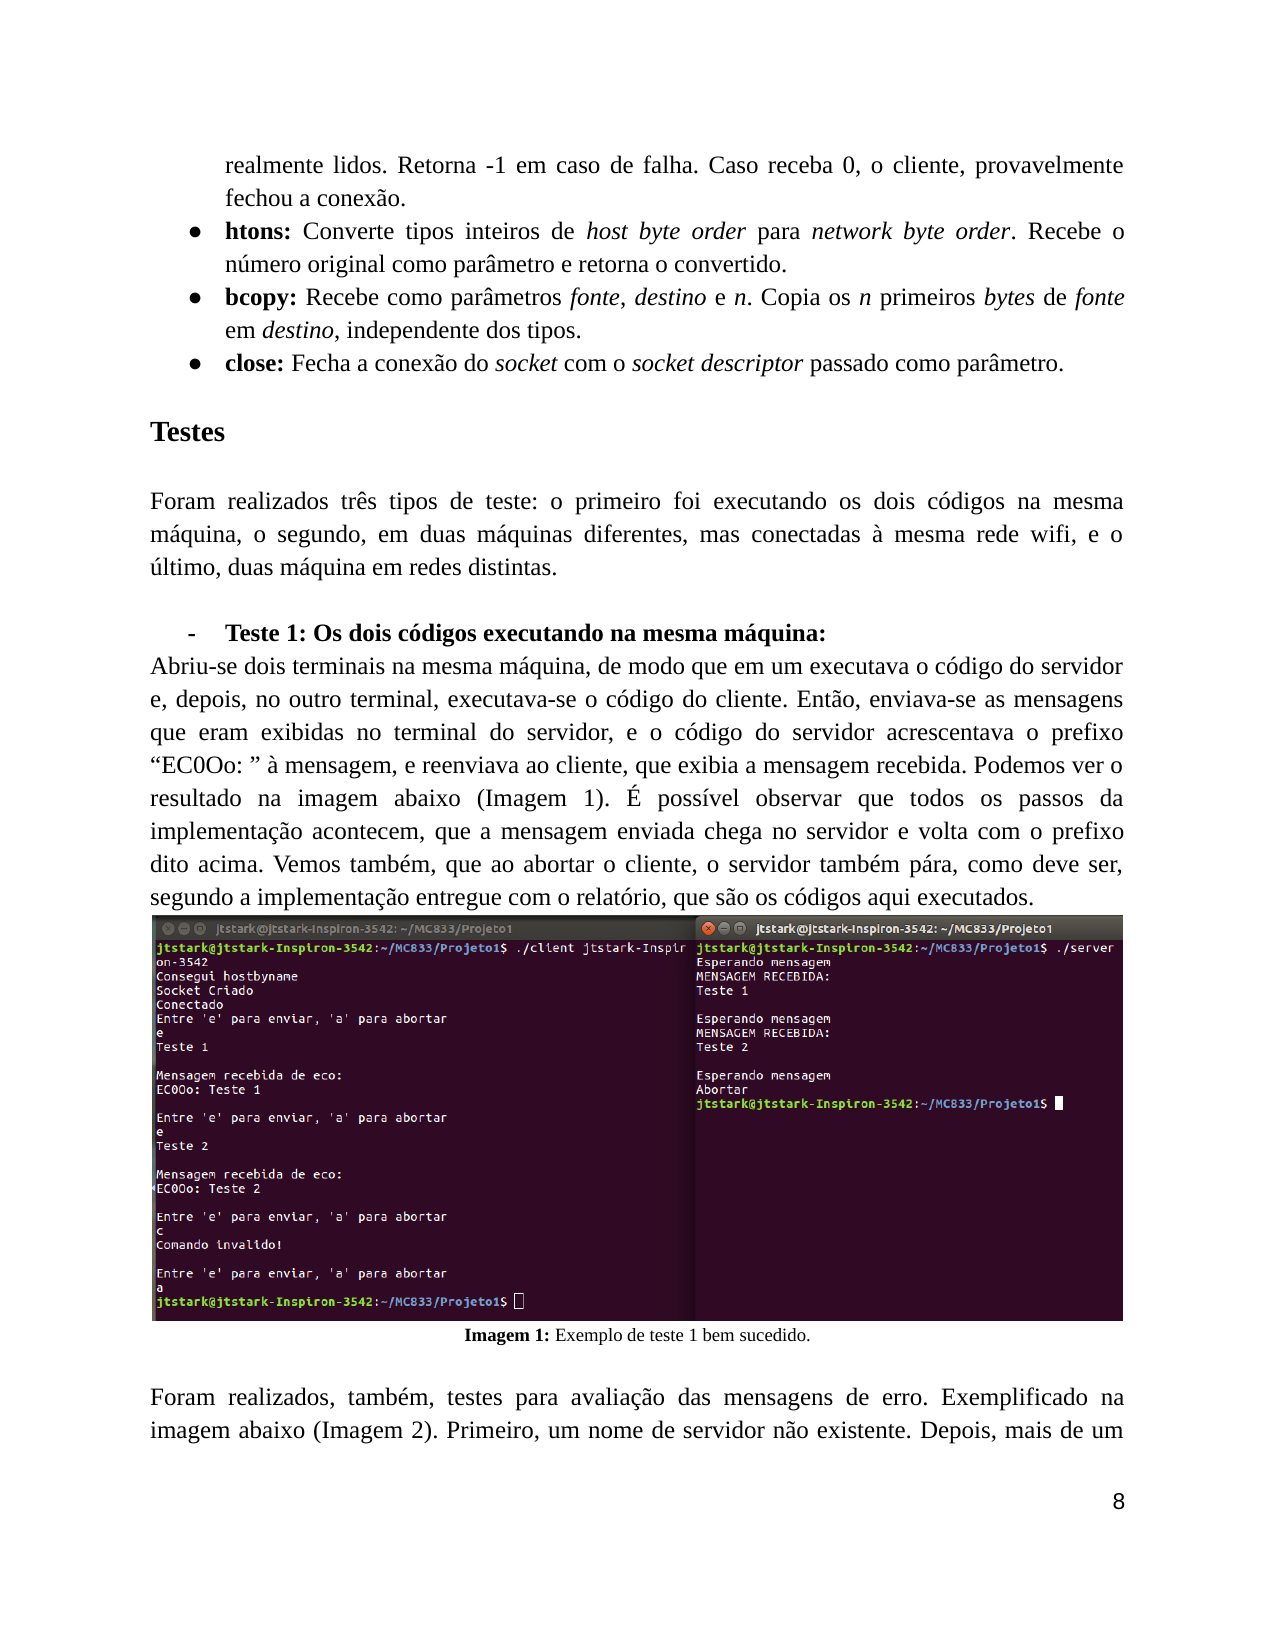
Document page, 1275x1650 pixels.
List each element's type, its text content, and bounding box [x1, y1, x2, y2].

text Abriu-se dois terminais na mesma máquina, de modo que em um executava o código do servidor e, depois, no outro terminal, executava-se o código do cliente. Então, enviava-se as mensagens que eram exibidas no terminal do servidor, e o código do servidor acrescentava o prefixo “EC0Oo: ” à mensagem, e reenviava ao cliente, que exibia a mensagem recebida. Podemos ver o resultado na imagem abaixo (Imagem 1). É possível observar que todos os passos da implementação acontecem, que a mensagem enviada chega no servidor e volta com o prefixo dito acima. Vemos também, que ao abortar o cliente, o servidor também pára, como deve ser, segundo a implementação entregue com o relatório, que são os códigos aqui executados. [150, 651, 1125, 911]
list close: Fecha a conexão do socket com o socket descriptor passado como parâmetro. [187, 348, 1125, 377]
list htons: Converte tipos inteiros de host byte order para network byte order. Recebe o número original como parâmetro e retorna o convertido. [187, 216, 1125, 278]
list bcopy: Recebe como parâmetros fonte, destino e n. Copia os n primeiros bytes de fonte em destino, independente dos tipos. [187, 282, 1125, 344]
picture [152, 915, 1123, 1321]
list Teste 1: Os dois códigos executando na mesma máquina: [187, 618, 1125, 647]
text Foram realizados, também, testes para avaliação das mensagens de erro. Exemplificado na imagem abaixo (Imagem 2). Primeiro, um nome de servidor não existente. Depois, mais de um [150, 1382, 1125, 1444]
text Foram realizados três tipos de teste: o primeiro foi executando os dois códigos na mesma máquina, o segundo, em duas máquinas diferentes, mas conectadas à mesma rede wifi, e o último, duas máquina em redes distintas. [150, 486, 1125, 581]
list realmente lidos. Retorna -1 em caso de falha. Caso receba 0, o cliente, provavelmente fechou a conexão. [187, 150, 1125, 212]
text Testes [150, 414, 1125, 448]
text Imagem 1: Exemplo de teste 1 bem sucedido. [150, 1324, 1125, 1346]
